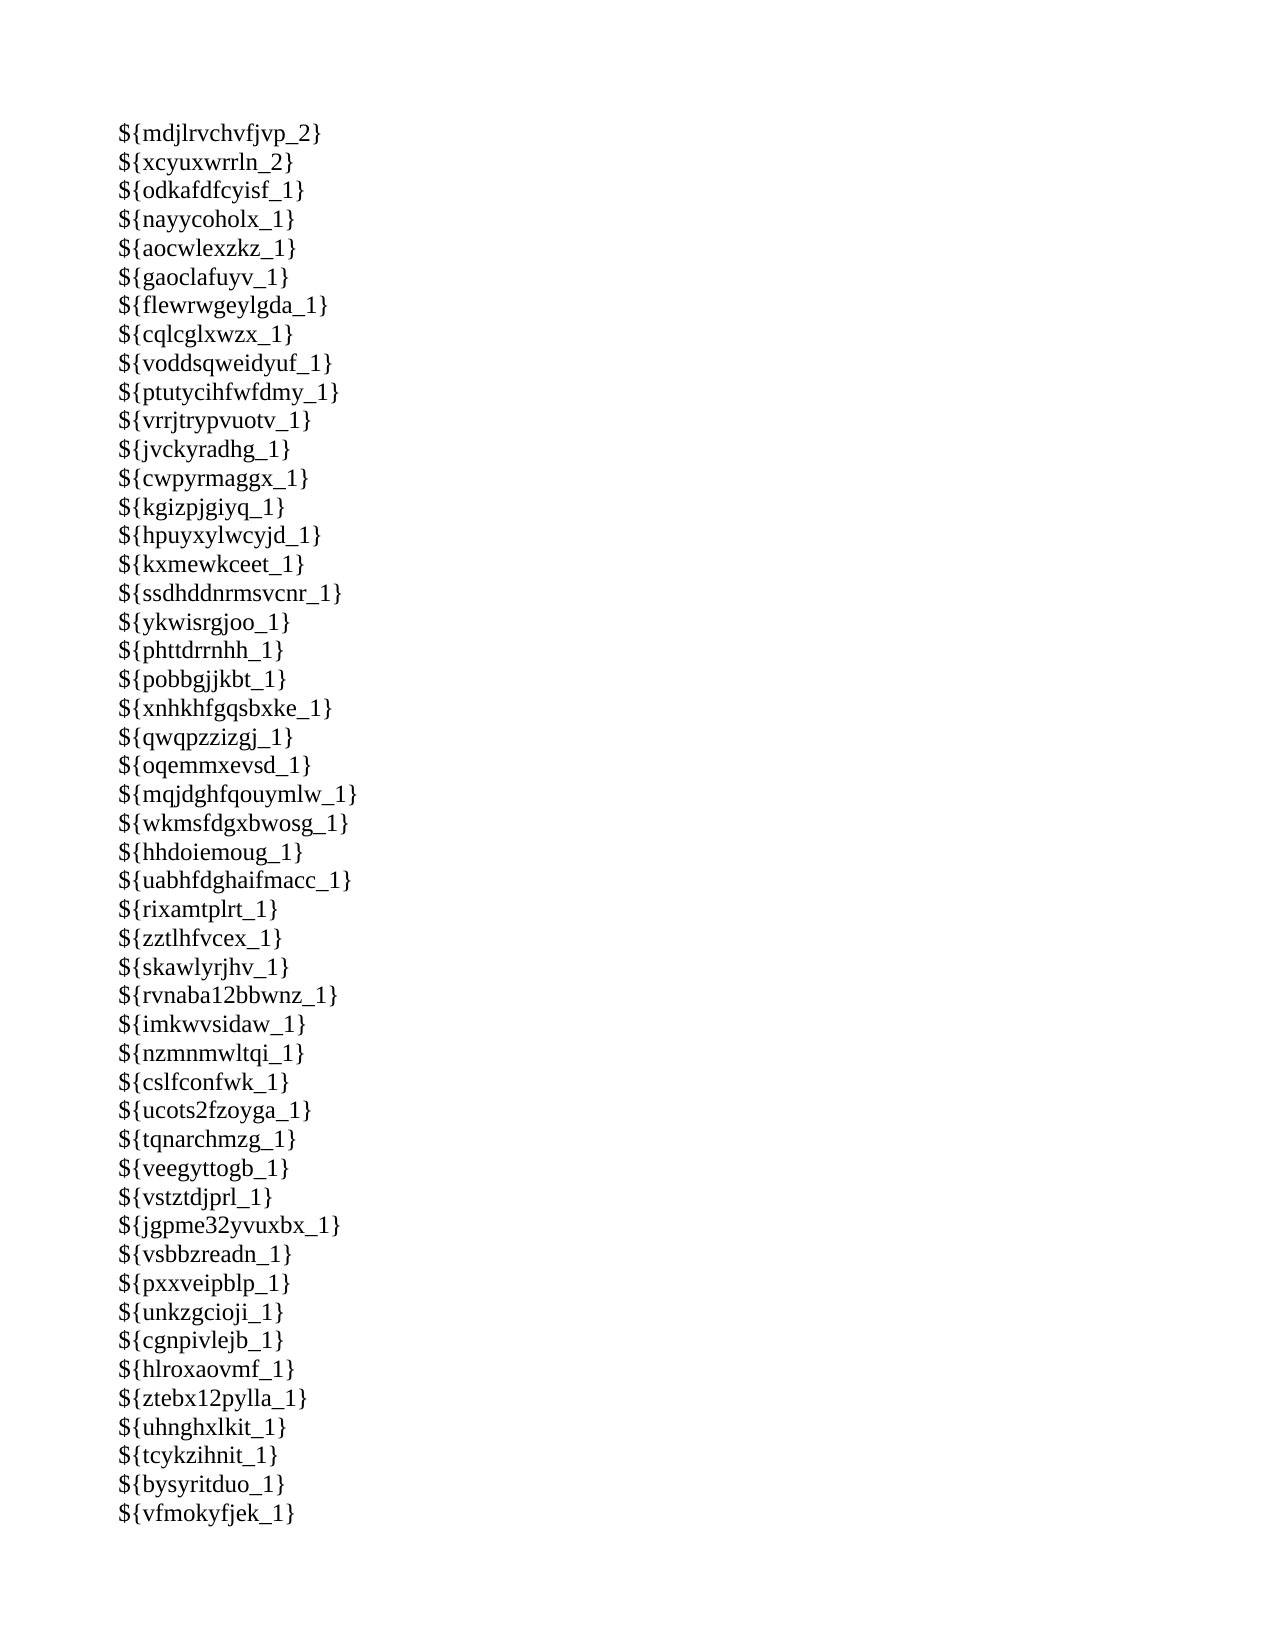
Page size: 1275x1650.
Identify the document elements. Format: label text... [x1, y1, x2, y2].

text ${ykwisrgjoo_1} [118, 607, 1157, 636]
text ${mqjdghfqouymlw_1} [118, 779, 1157, 808]
text ${ucots2fzoyga_1} [118, 1096, 1157, 1124]
text ${oqemmxevsd_1} [118, 751, 1157, 779]
text ${ztebx12pylla_1} [118, 1383, 1157, 1412]
text ${cslfconfwk_1} [118, 1067, 1157, 1096]
text ${nayycoholx_1} [118, 204, 1157, 233]
text ${ssdhddnrmsvcnr_1} [118, 578, 1157, 607]
text ${wkmsfdgxbwosg_1} [118, 808, 1157, 837]
text ${flewrwgeylgda_1} [118, 291, 1157, 319]
text ${voddsqweidyuf_1} [118, 348, 1157, 377]
text ${kgizpjgiyq_1} [118, 492, 1157, 521]
text ${uabhfdghaifmacc_1} [118, 866, 1157, 894]
text ${cqlcglxwzx_1} [118, 319, 1157, 348]
text ${vfmokyfjek_1} [118, 1498, 1157, 1527]
text ${zztlhfvcex_1} [118, 923, 1157, 952]
text ${hpuyxylwcyjd_1} [118, 521, 1157, 549]
text ${xnhkhfgqsbxke_1} [118, 693, 1157, 722]
text ${phttdrrnhh_1} [118, 636, 1157, 664]
text ${aocwlexzkz_1} [118, 233, 1157, 262]
text ${tqnarchmzg_1} [118, 1124, 1157, 1153]
text ${unkzgcioji_1} [118, 1297, 1157, 1326]
text ${uhnghxlkit_1} [118, 1412, 1157, 1441]
text ${vrrjtrypvuotv_1} [118, 406, 1157, 434]
text ${jgpme32yvuxbx_1} [118, 1211, 1157, 1239]
text ${hhdoiemoug_1} [118, 837, 1157, 866]
text ${nzmnmwltqi_1} [118, 1038, 1157, 1067]
text ${ptutycihfwfdmy_1} [118, 377, 1157, 406]
text ${cwpyrmaggx_1} [118, 463, 1157, 492]
text ${xcyuxwrrln_2} [118, 147, 1157, 176]
text ${rvnaba12bbwnz_1} [118, 981, 1157, 1009]
text ${cgnpivlejb_1} [118, 1326, 1157, 1354]
text ${skawlyrjhv_1} [118, 952, 1157, 981]
text ${veegyttogb_1} [118, 1153, 1157, 1182]
text ${hlroxaovmf_1} [118, 1354, 1157, 1383]
text ${mdjlrvchvfjvp_2} [118, 118, 1157, 147]
text ${odkafdfcyisf_1} [118, 176, 1157, 204]
text ${jvckyradhg_1} [118, 434, 1157, 463]
text ${rixamtplrt_1} [118, 894, 1157, 923]
text ${gaoclafuyv_1} [118, 262, 1157, 291]
text ${qwqpzzizgj_1} [118, 722, 1157, 751]
text ${pxxveipblp_1} [118, 1268, 1157, 1297]
text ${tcykzihnit_1} [118, 1441, 1157, 1469]
text ${vstztdjprl_1} [118, 1182, 1157, 1211]
text ${bysyritduo_1} [118, 1469, 1157, 1498]
text ${pobbgjjkbt_1} [118, 664, 1157, 693]
text ${kxmewkceet_1} [118, 549, 1157, 578]
text ${imkwvsidaw_1} [118, 1009, 1157, 1038]
text ${vsbbzreadn_1} [118, 1239, 1157, 1268]
